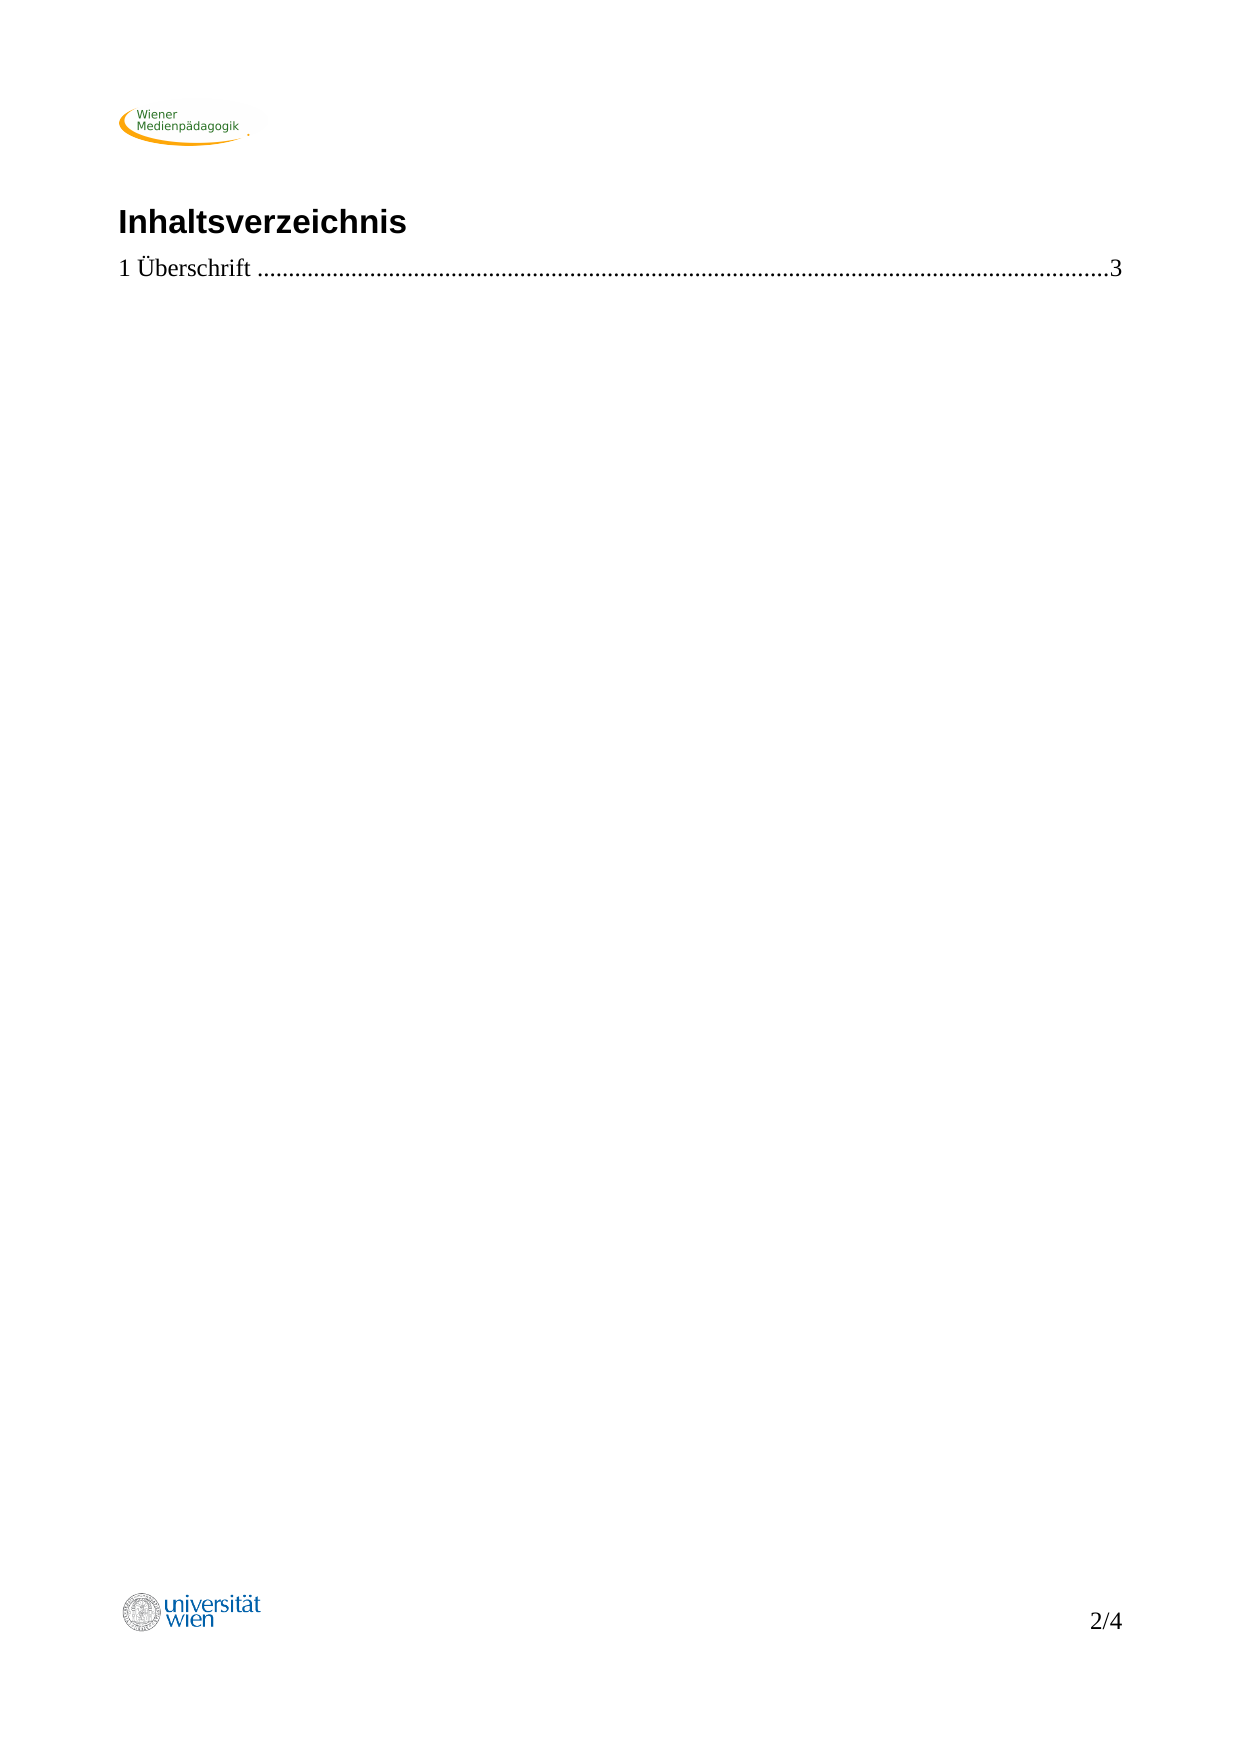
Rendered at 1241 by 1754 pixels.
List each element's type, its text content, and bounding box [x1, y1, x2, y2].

picture [121, 1591, 262, 1633]
subtitle Inhaltsverzeichnis [118, 202, 1122, 241]
text 1 Überschrift 3 [118, 253, 1122, 282]
picture [119, 98, 269, 146]
